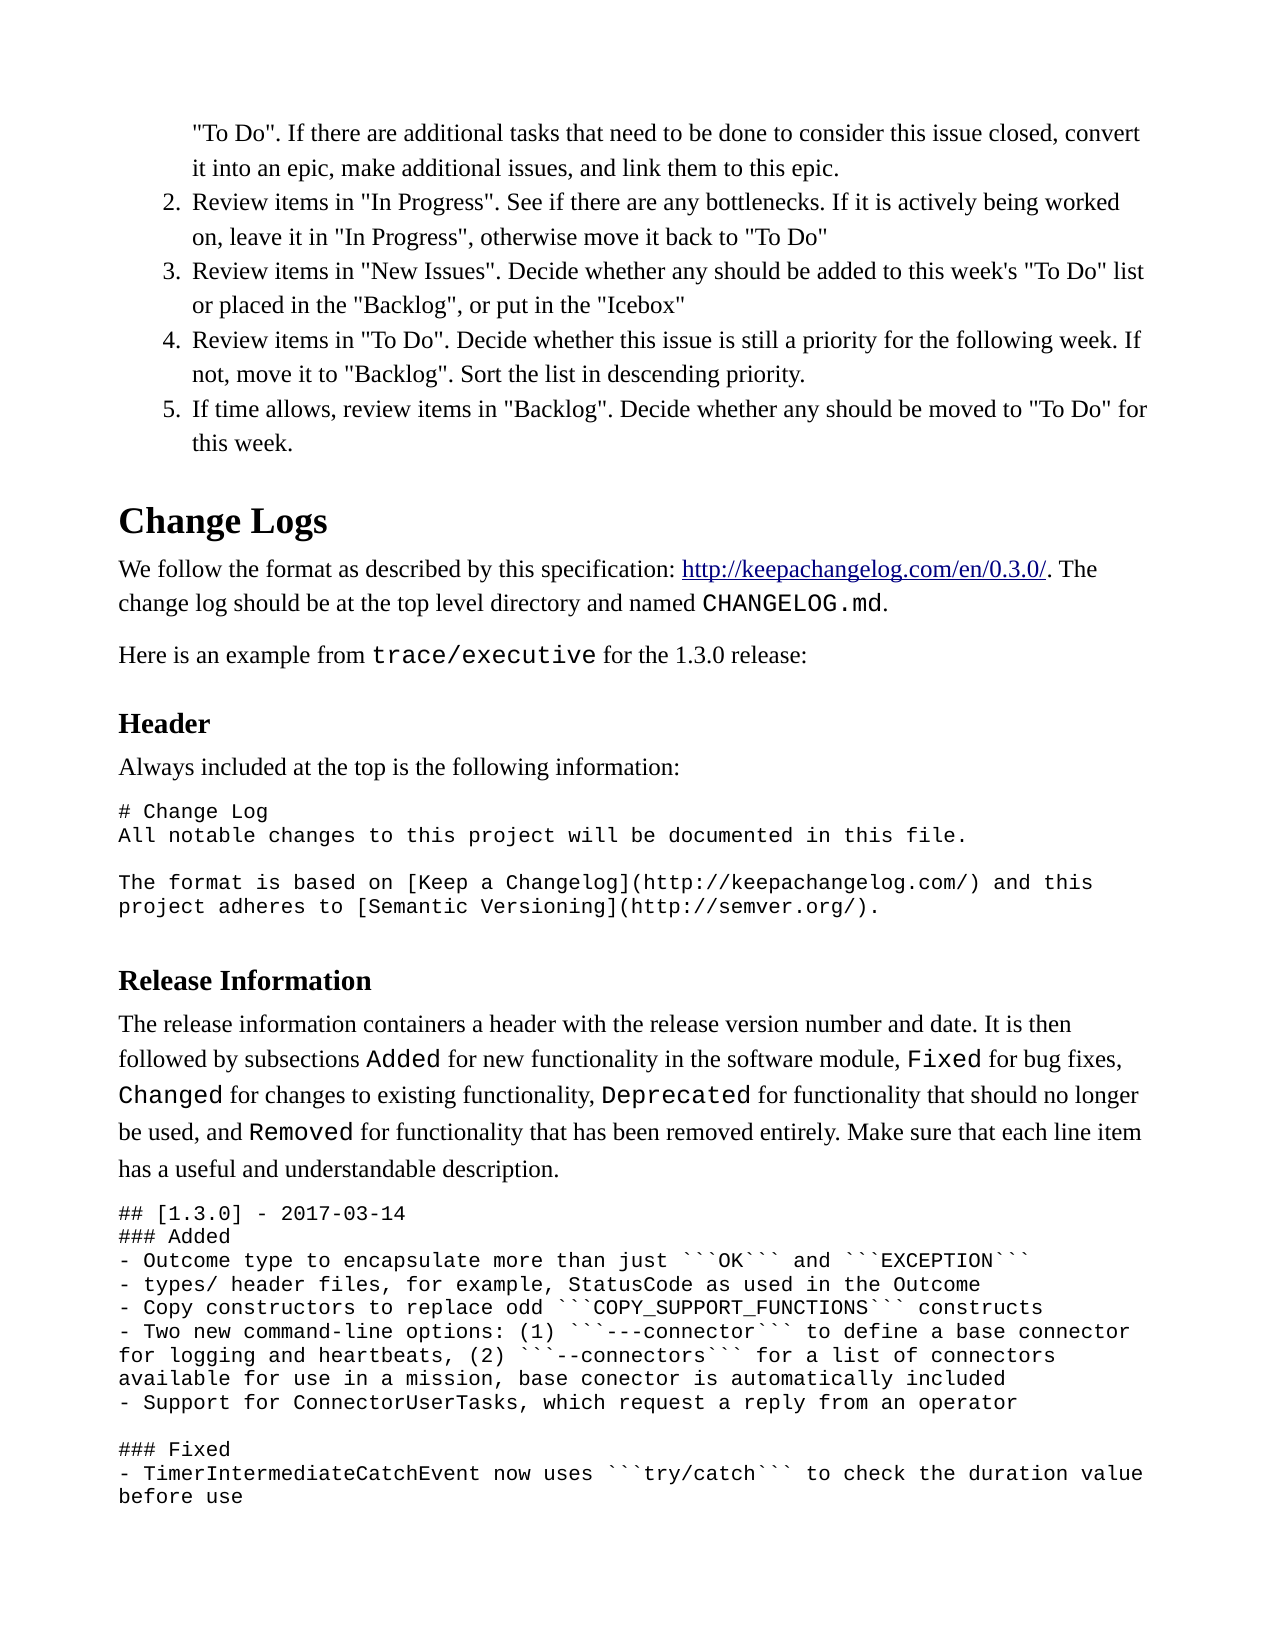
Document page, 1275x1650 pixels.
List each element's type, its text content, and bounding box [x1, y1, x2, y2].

text - Support for ConnectorUserTasks, which request a reply from an operator [118, 1392, 1157, 1416]
text - Two new command-line options: (1) ```---connector``` to define a base connector for logging and heartbeats, (2) ```--connectors``` for a list of connectors available for use in a mission, base conector is automatically included [118, 1321, 1157, 1392]
text - TimerIntermediateCatchEvent now uses ```try/catch``` to check the duration value before use [118, 1463, 1157, 1510]
text The format is based on [Keep a Changelog](http://keepachangelog.com/) and this project adheres to [Semantic Versioning](http://semver.org/). [118, 872, 1157, 919]
text ## [1.3.0] - 2017-03-14 [118, 1203, 1157, 1226]
text We follow the format as described by this specification: http://keepachangelog.com/en/0.3.0/. The change log should be at the top level directory and named CHANGELOG.md. [118, 554, 1157, 619]
text The release information containers a header with the release version number and date. It is then followed by subsections Added for new functionality in the software module, Fixed for bug fixes, Changed for changes to existing functionality, Deprecated for functionality that should no longer be used, and Removed for functionality that has been removed entirely. Make sure that each line item has a useful and understandable description. [118, 1009, 1157, 1182]
list Review items in "New Issues". Decide whether any should be added to this week's "To Do" list or placed in the "Backlog", or put in the "Icebox" [162, 256, 1157, 319]
text - Outcome type to encapsulate more than just ```OK``` and ```EXCEPTION``` [118, 1250, 1157, 1274]
text ### Added [118, 1226, 1157, 1250]
subtitle Release Information [118, 963, 1157, 997]
list If time allows, review items in "Backlog". Decide whether any should be moved to "To Do" for this week. [162, 394, 1157, 457]
text Here is an example from trace/executive for the 1.3.0 release: [118, 640, 1157, 671]
list Review items in "To Do". Decide whether this issue is still a priority for the following week. If not, move it to "Backlog". Sort the list in descending priority. [162, 325, 1157, 388]
list "To Do". If there are additional tasks that need to be done to consider this issue closed, convert it into an epic, make additional issues, and link them to this epic. [162, 118, 1157, 181]
subtitle Header [118, 706, 1157, 740]
text All notable changes to this project will be documented in this file. [118, 825, 1157, 848]
text # Change Log [118, 801, 1157, 825]
text Always included at the top is the following information: [118, 752, 1157, 781]
text - types/ header files, for example, StatusCode as used in the Outcome [118, 1274, 1157, 1297]
list Review items in "In Progress". See if there are any bottlenecks. If it is actively being worked on, leave it in "In Progress", otherwise move it back to "To Do" [162, 187, 1157, 250]
text ### Fixed [118, 1439, 1157, 1463]
subtitle Change Logs [118, 498, 1157, 541]
text - Copy constructors to replace odd ```COPY_SUPPORT_FUNCTIONS``` constructs [118, 1297, 1157, 1321]
